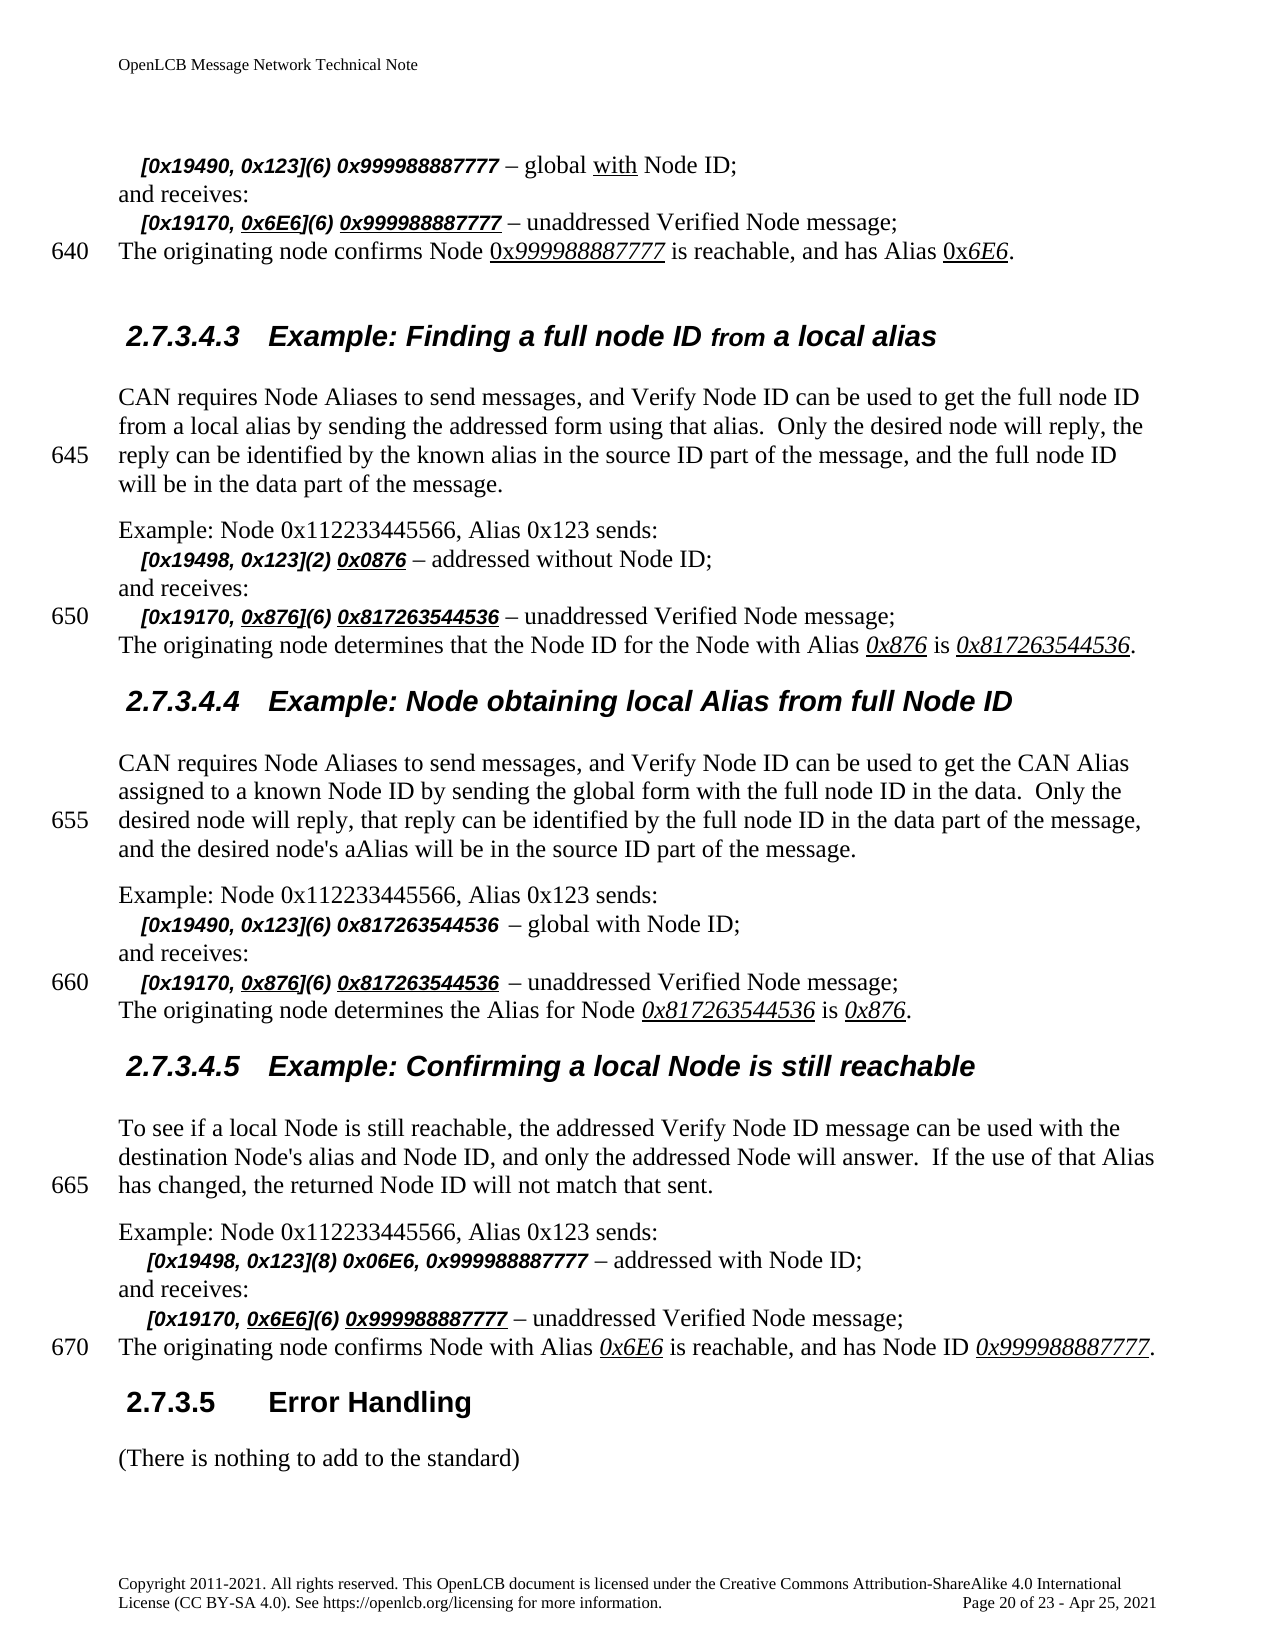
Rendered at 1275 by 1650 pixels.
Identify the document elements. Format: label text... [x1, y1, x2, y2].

text [0x19170, 0x6E6](6) 0x999988887777 – unaddressed Verified Node message; The originating node confirms Node with Alias 0x6E6 is reachable, and has Node ID 0x999988887777. [118, 1303, 1157, 1361]
text [0x19498, 0x123](2) 0x0876 – addressed without Node ID; and receives: [118, 544, 1157, 601]
text Example: Node 0x112233445566, Alias 0x123 sends: [118, 880, 1157, 909]
text CAN requires Node Aliases to send messages, and Verify Node ID can be used to get the full node ID from a local alias by sending the addressed form using that alias. Only the desired node will reply, the reply can be identified by the known alias in the source ID part of the message, and the full node ID will be in the data part of the message. [118, 382, 1157, 497]
text Example: Node 0x112233445566, Alias 0x123 sends: [0x19498, 0x123](8) 0x06E6, 0x999988887777 – addressed with Node ID; and receives: [118, 1217, 1157, 1303]
text [0x19490, 0x123](6) 0x817263544536 – global with Node ID; and receives: [118, 909, 1157, 967]
subtitle Example: Confirming a local Node is still reachable [118, 1049, 1157, 1083]
text [0x19490, 0x123](6) 0x999988887777 – global with Node ID; and receives: [118, 150, 1157, 207]
subtitle Example: Node obtaining local Alias from full Node ID [118, 684, 1157, 717]
text (There is nothing to add to the standard) [118, 1443, 1157, 1472]
text CAN requires Node Aliases to send messages, and Verify Node ID can be used to get the CAN Alias assigned to a known Node ID by sending the global form with the full node ID in the data. Only the desired node will reply, that reply can be identified by the full node ID in the data part of the message, and the desired node's aAlias will be in the source ID part of the message. [118, 748, 1157, 863]
text To see if a local Node is still reachable, the addressed Verify Node ID message can be used with the destination Node's alias and Node ID, and only the addressed Node will answer. If the use of that Alias has changed, the returned Node ID will not match that sent. [118, 1113, 1157, 1199]
text [0x19170, 0x876](6) 0x817263544536 – unaddressed Verified Node message; The originating node determines the Alias for Node 0x817263544536 is 0x876. [118, 967, 1157, 1024]
text Example: Node 0x112233445566, Alias 0x123 sends: [118, 515, 1157, 544]
subtitle Example: Finding a full node ID from a local alias [118, 319, 1157, 352]
subtitle Error Handling [118, 1385, 1157, 1419]
text [0x19170, 0x6E6](6) 0x999988887777 – unaddressed Verified Node message; The originating node confirms Node 0x999988887777 is reachable, and has Alias 0x6E6. [118, 207, 1157, 265]
text [0x19170, 0x876](6) 0x817263544536 – unaddressed Verified Node message; The originating node determines that the Node ID for the Node with Alias 0x876 is 0x817263544536. [118, 601, 1157, 659]
